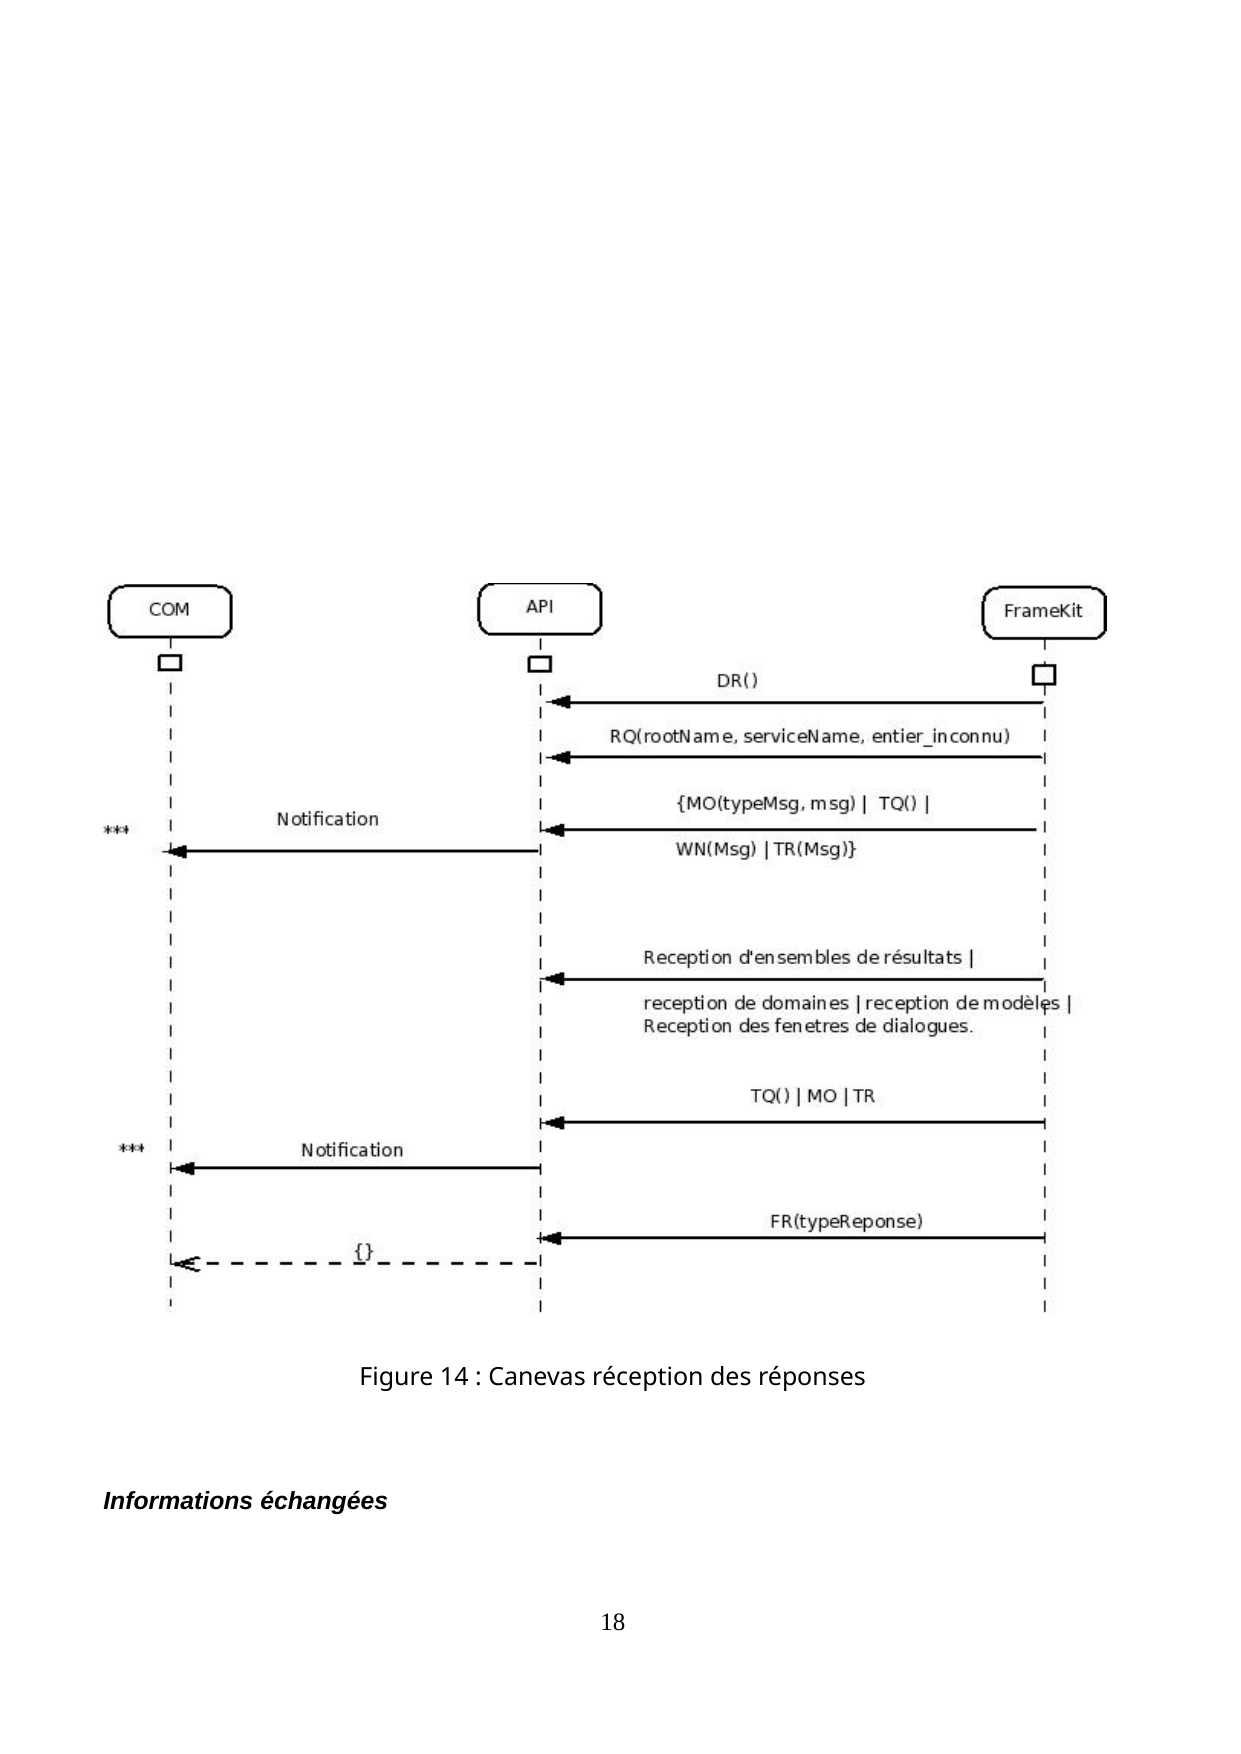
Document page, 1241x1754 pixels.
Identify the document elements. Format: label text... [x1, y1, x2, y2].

subtitle Informations échangées [103, 1486, 1122, 1514]
text Figure 14 : Canevas réception des réponses [103, 1359, 1122, 1393]
picture [103, 583, 1107, 1325]
